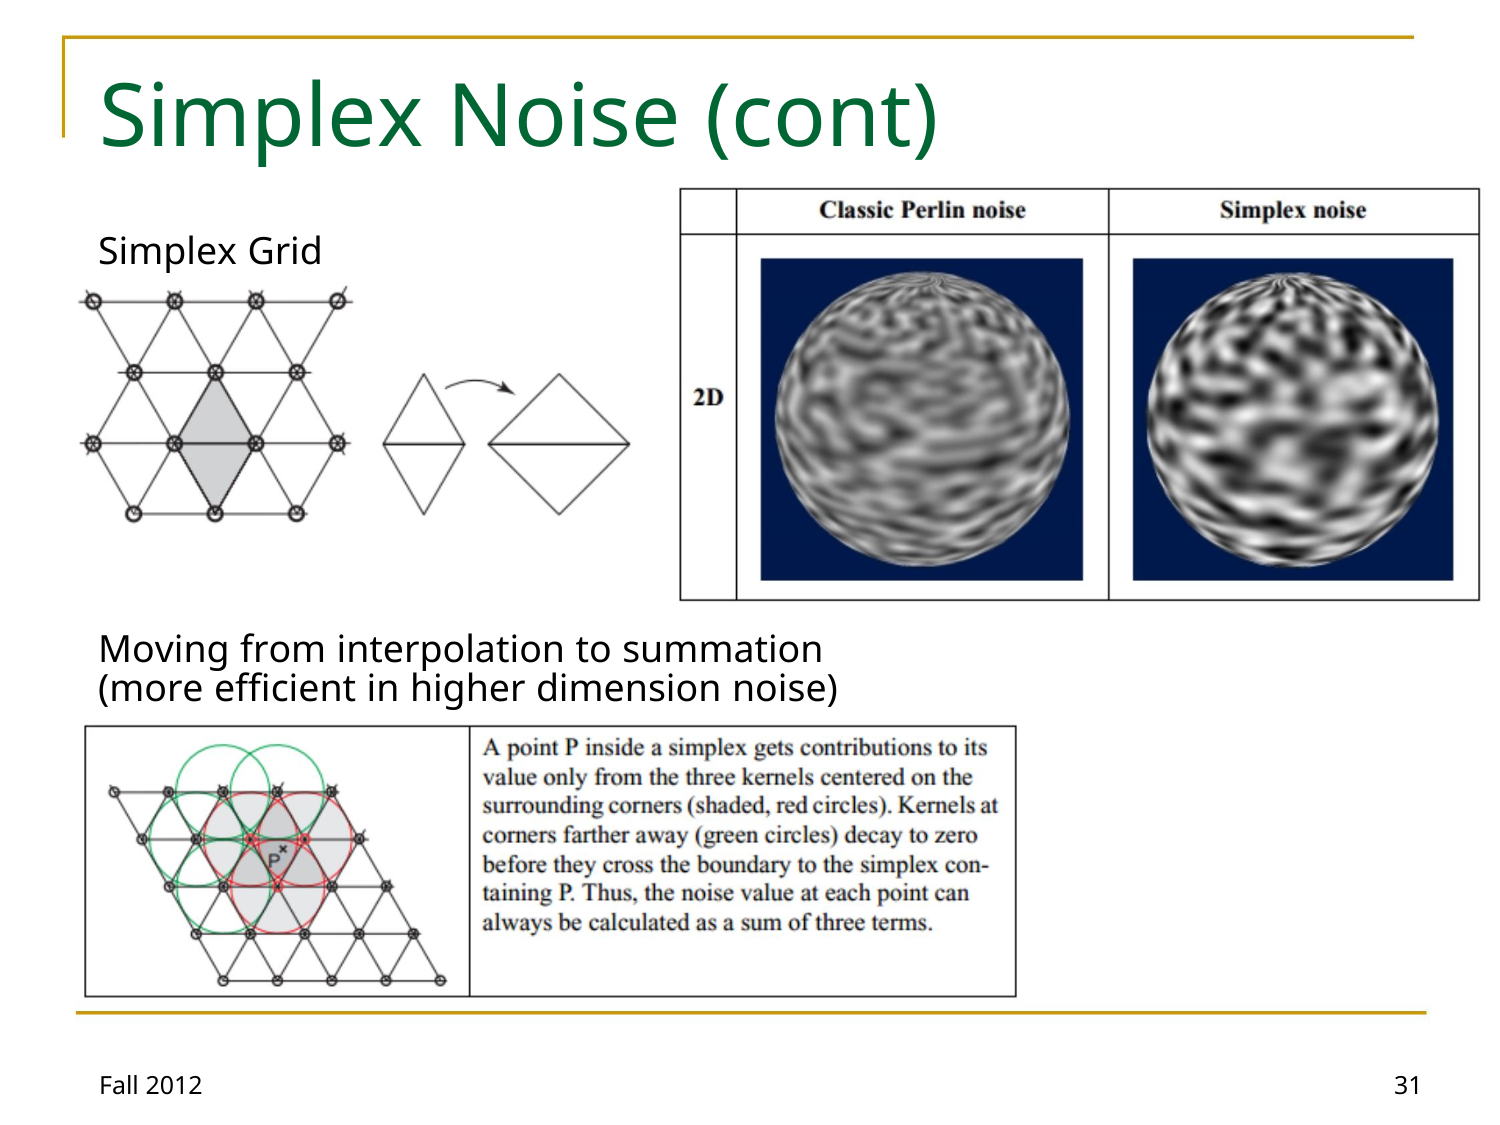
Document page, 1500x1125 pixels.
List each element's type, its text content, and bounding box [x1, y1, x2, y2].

text (more efficient in higher dimension noise) [98, 671, 868, 710]
text Fall 2012 [99, 1074, 214, 1100]
text 31 [1394, 1074, 1439, 1100]
text Moving from interpolation to summation [98, 632, 868, 671]
text Simplex Noise (cont) [99, 74, 1019, 165]
picture [0, 0, 1500, 1125]
text Simplex Grid [98, 234, 351, 273]
